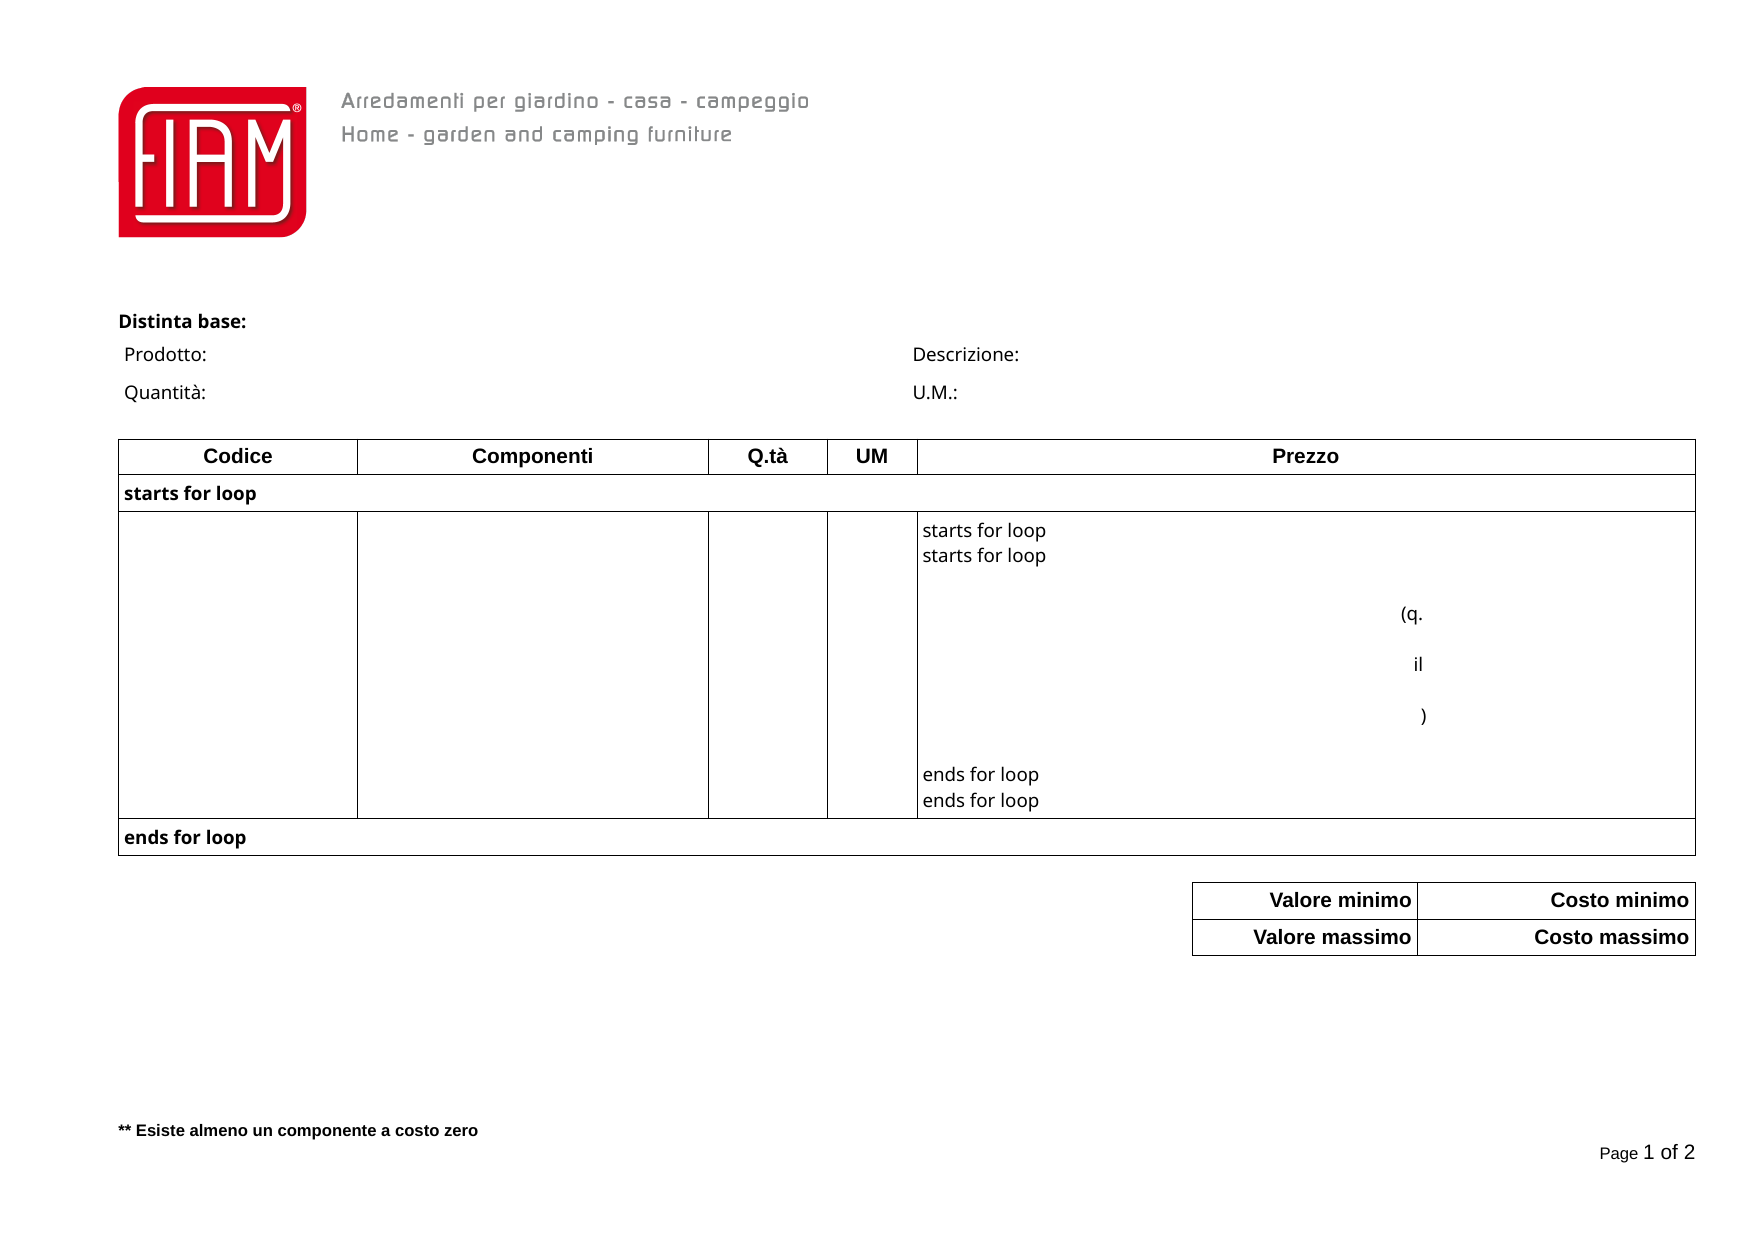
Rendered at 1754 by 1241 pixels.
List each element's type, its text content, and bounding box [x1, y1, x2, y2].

table_cell Valore massimo [1193, 920, 1417, 955]
table_cell ends for loop [119, 819, 1695, 855]
table_cell starts for loop starts for loop <if test="pricelist.is_active"> </if> ends for loop ends for loop [918, 512, 1695, 818]
table_header <pricelist.price * 1> (q. <pricelist.min_quantity> il <formatLang(pricelist.date_quotation, date=True)>) [1229, 595, 1428, 735]
table_header Costo minimo [1418, 883, 1695, 919]
table_header <seller.name.name> [922, 595, 1228, 735]
table_header Q.tà [709, 440, 827, 474]
text Distinta base: [118, 309, 1695, 334]
table_cell starts for loop [119, 475, 1695, 511]
text <if test="o.id != objects[-1].id"> [118, 956, 1695, 978]
table_header Descrizione: <o.name> [906, 336, 1695, 374]
table_header Componenti [358, 440, 708, 474]
text <for each="o in objects"> [118, 285, 1695, 308]
table_cell <item.product_id.default_code> [119, 512, 357, 818]
table_cell Quantità: <o.product_qty> [118, 374, 906, 412]
table_header Valore minimo [1193, 883, 1417, 919]
table_cell Costo massimo [1418, 920, 1695, 955]
table_header <pricelist.price * item.product_qty> [1429, 595, 1689, 735]
picture [118, 87, 812, 242]
table_cell <item.product_qty> [709, 512, 827, 818]
table_header UM [828, 440, 917, 474]
table_header Prodotto: <o.product_id.name> [118, 336, 906, 374]
table_cell <item.product_id.name> [358, 512, 708, 818]
table_cell <item.product_uom.name> [828, 512, 917, 818]
table_cell U.M.: <o.product_uom.name> [906, 374, 1695, 412]
table_header Codice [119, 440, 357, 474]
table_header Prezzo [918, 440, 1695, 474]
